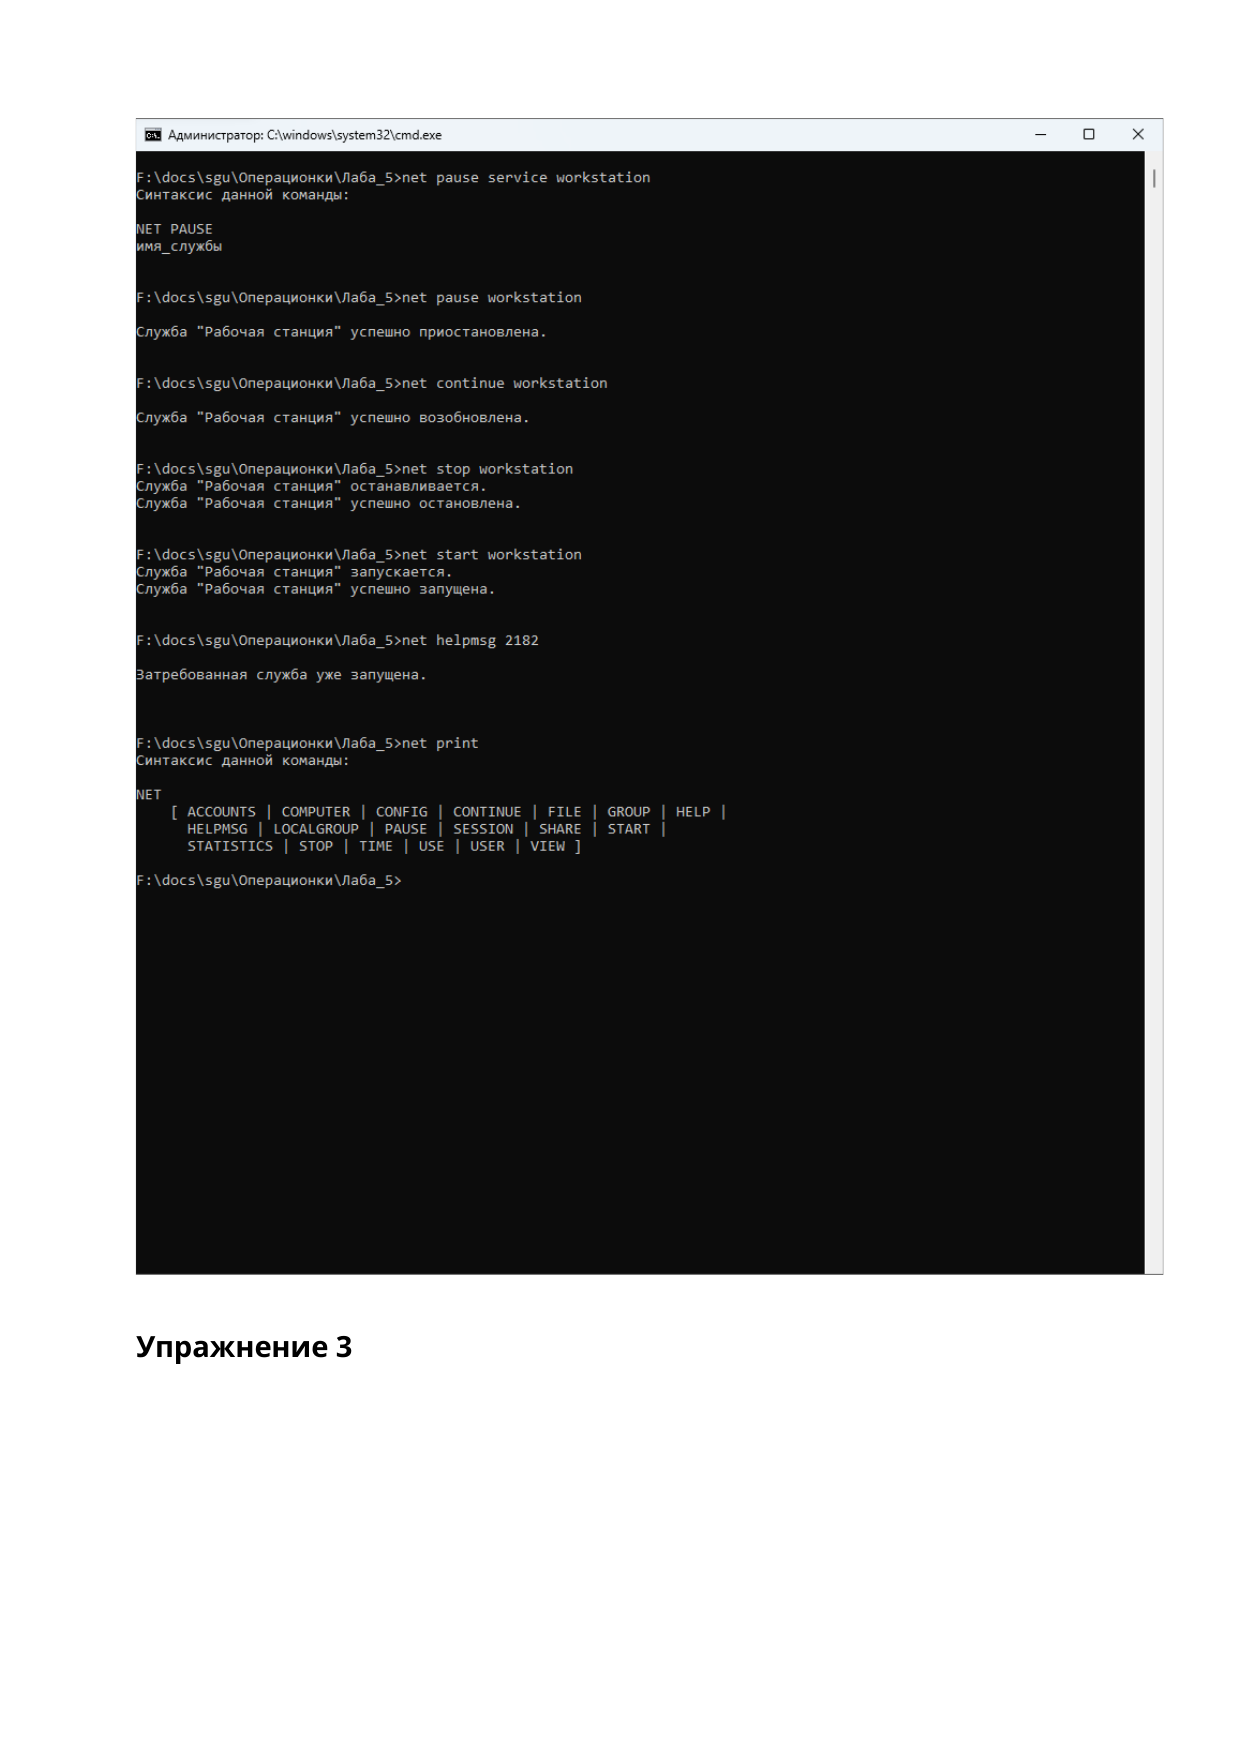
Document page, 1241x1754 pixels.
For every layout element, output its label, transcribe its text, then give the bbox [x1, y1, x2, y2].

subtitle Упражнение 3 [136, 1326, 1163, 1366]
